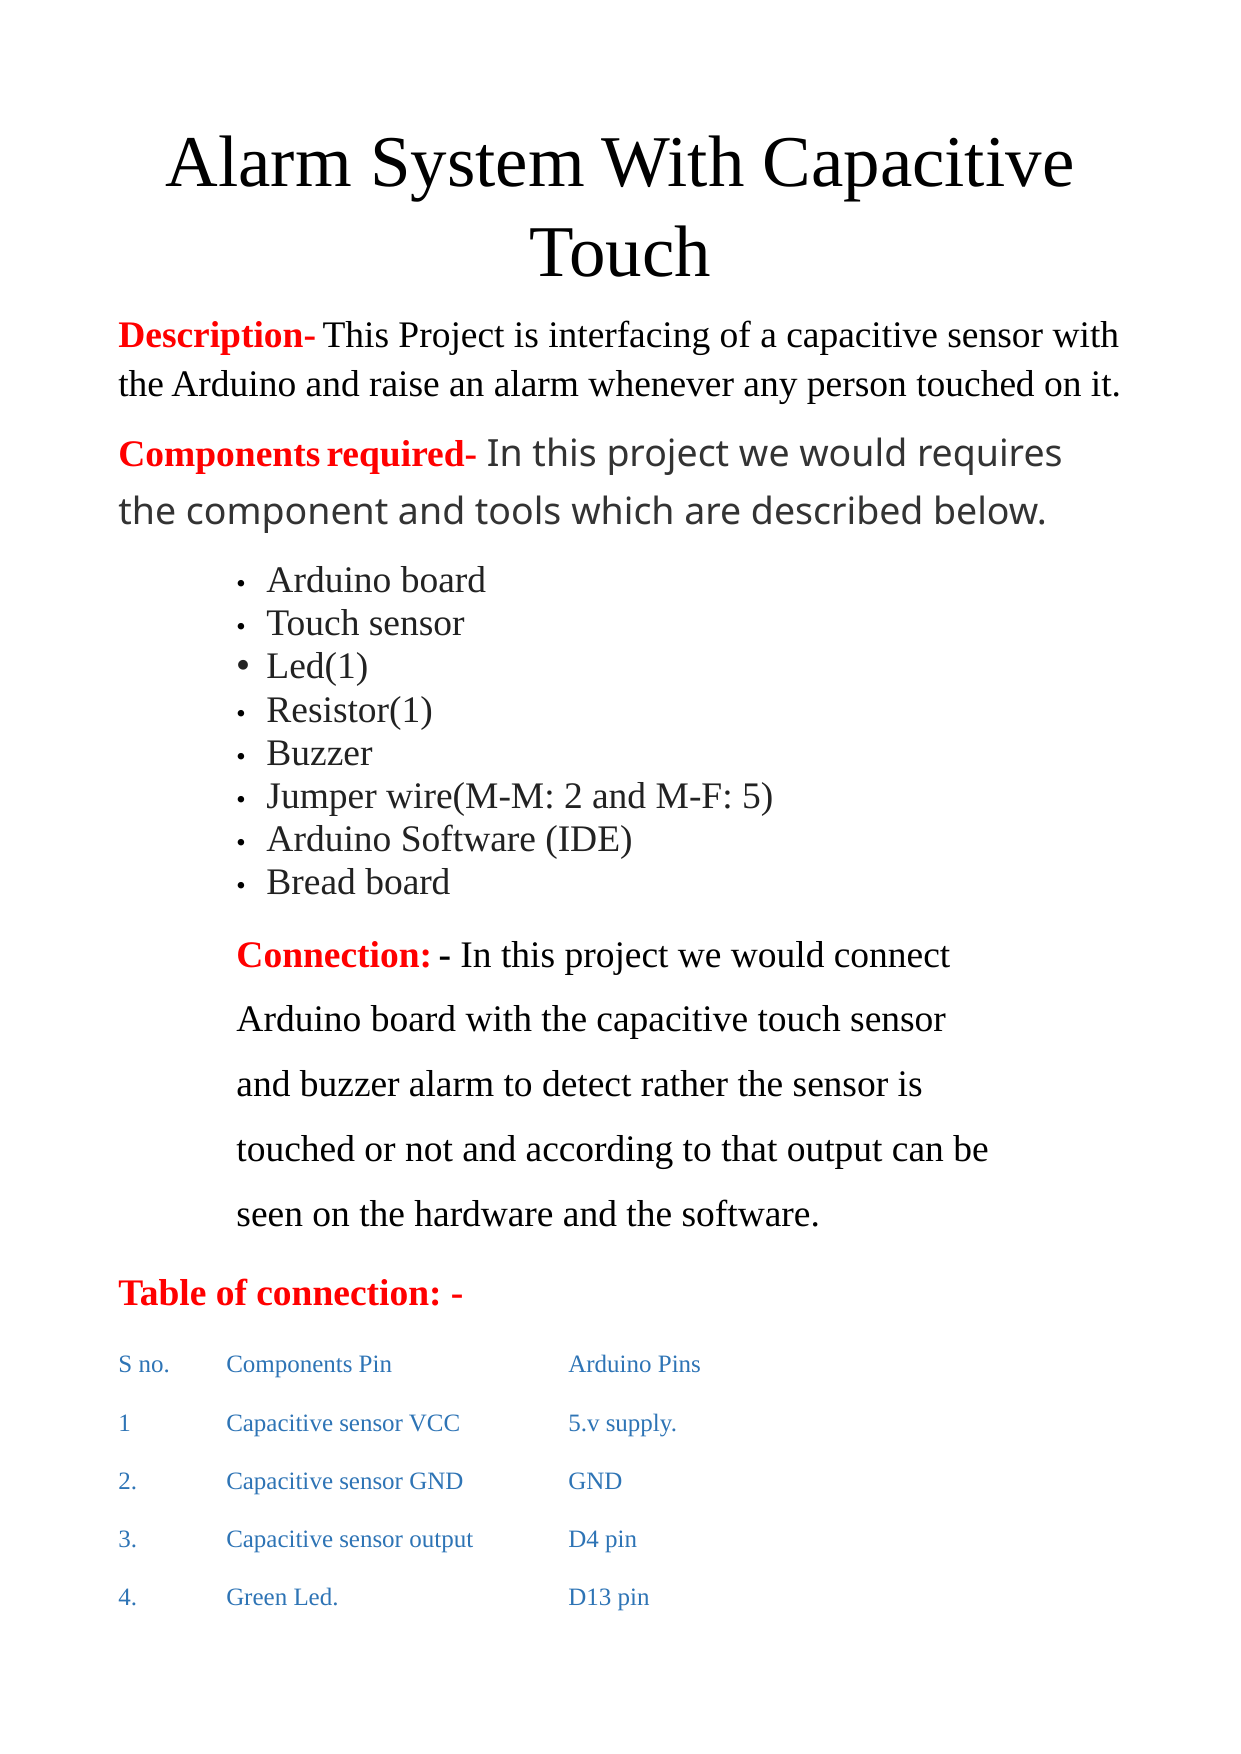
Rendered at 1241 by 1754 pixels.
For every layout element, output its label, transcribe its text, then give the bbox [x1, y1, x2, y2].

list Led(1) [237, 644, 1004, 687]
list Buzzer [237, 730, 1004, 773]
text Table of connection: - [118, 1270, 1122, 1313]
table_cell D4 pin [568, 1524, 954, 1582]
text Alarm System With Capacitive Touch [118, 118, 1122, 292]
table_cell 2. [118, 1466, 226, 1524]
table_cell Capacitive sensor output [226, 1524, 568, 1582]
table_cell 3. [118, 1524, 226, 1582]
list Arduino Software (IDE) [237, 816, 1004, 859]
list Arduino board [237, 558, 1004, 601]
table_header S no. [118, 1350, 226, 1408]
table_cell GND [568, 1466, 954, 1524]
table_cell D13 pin [568, 1583, 954, 1611]
list Resistor(1) [237, 687, 1004, 730]
table_cell Capacitive sensor GND [226, 1466, 568, 1524]
table_cell Green Led. [226, 1583, 568, 1611]
list Bread board [237, 859, 1004, 903]
text Components required- In this project we would requires the component and tools which are described below. [118, 426, 1122, 536]
table_header Arduino Pins [568, 1350, 954, 1408]
table_cell Capacitive sensor VCC [226, 1408, 568, 1466]
list Jumper wire(M-M: 2 and M-F: 5) [237, 773, 1004, 816]
text Description- This Project is interfacing of a capacitive sensor with the Arduino and raise an alarm whenever any person touched on it. [118, 312, 1122, 405]
text Connection: - In this project we would connect Arduino board with the capacitive touch sensor and buzzer alarm to detect rather the sensor is touched or not and according to that output can be seen on the hardware and the software. [236, 932, 1004, 1234]
list Touch sensor [237, 601, 1004, 644]
table_cell 4. [118, 1583, 226, 1611]
table_cell 1 [118, 1408, 226, 1466]
table_cell 5.v supply. [568, 1408, 954, 1466]
table_header Components Pin [226, 1350, 568, 1408]
